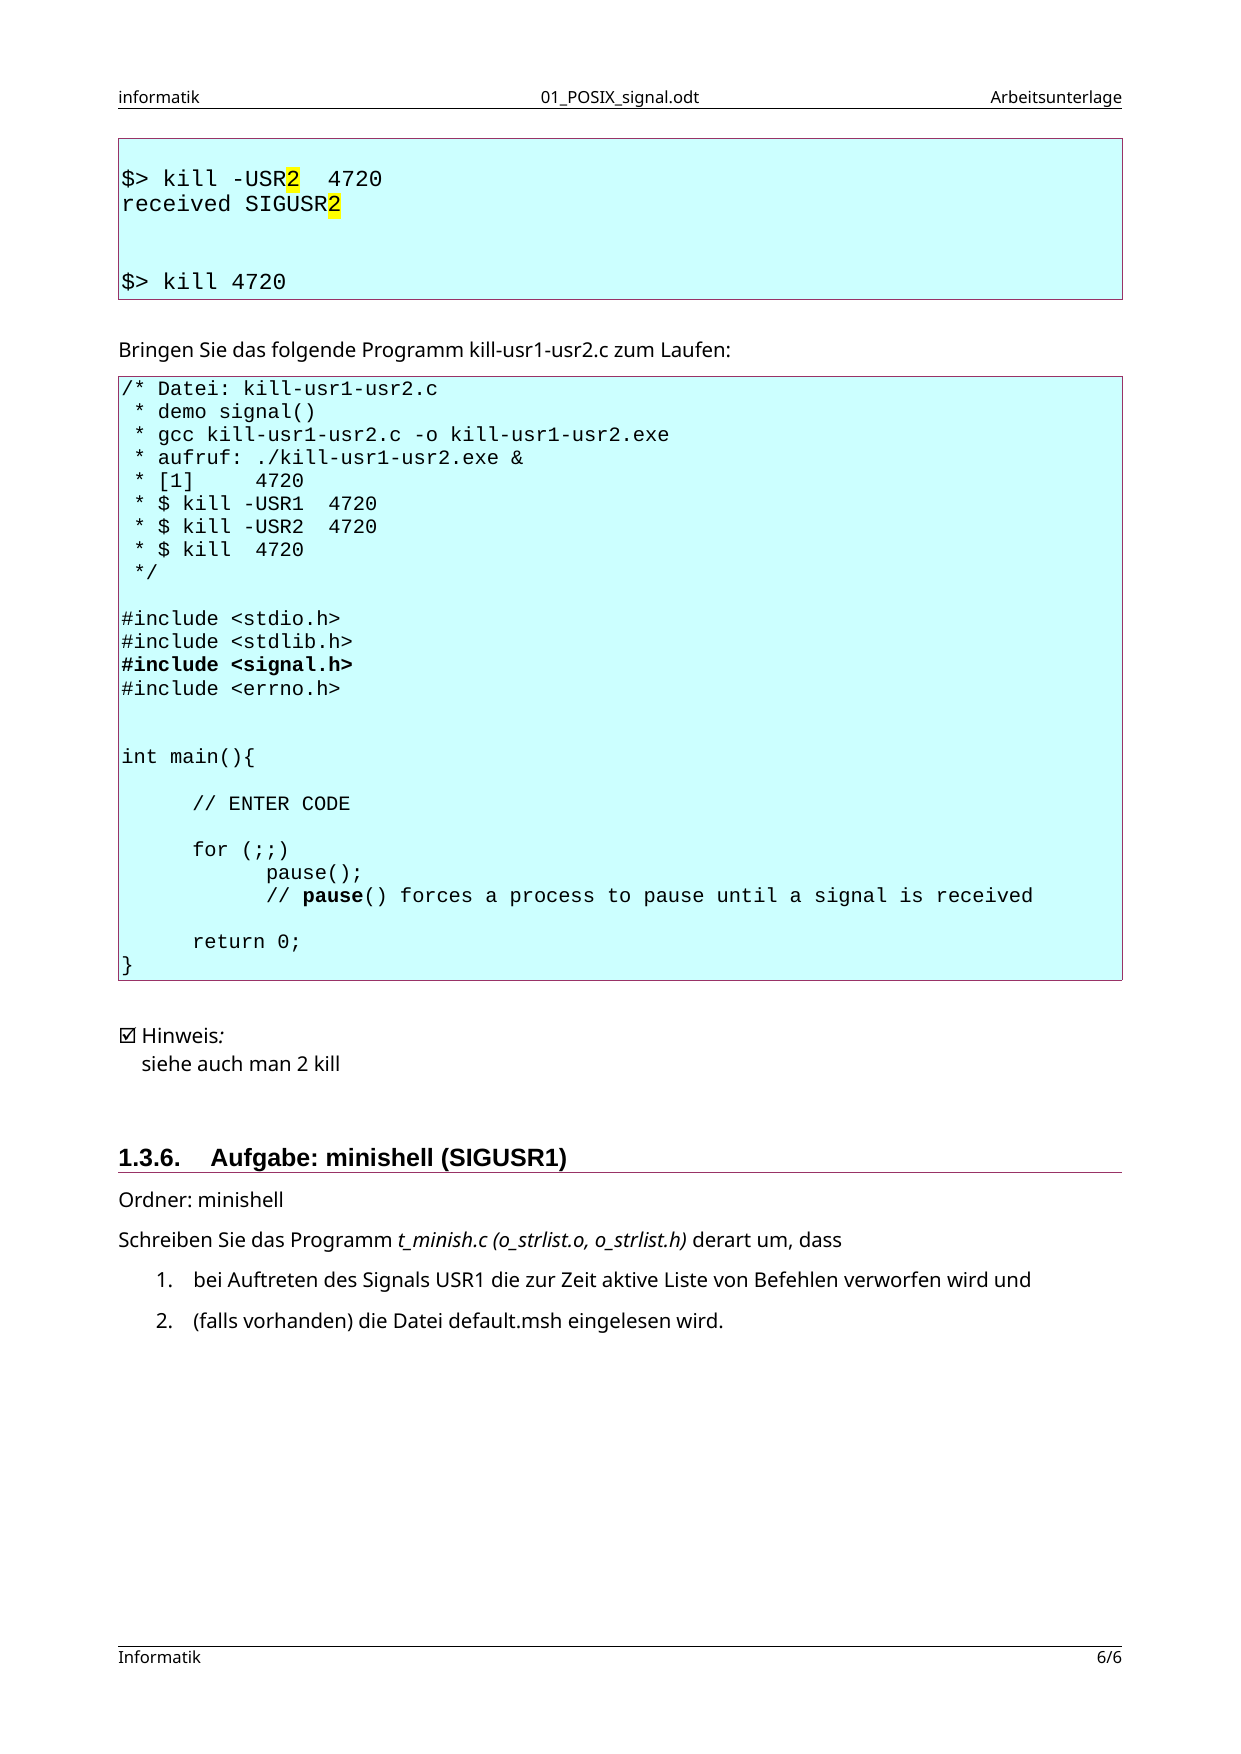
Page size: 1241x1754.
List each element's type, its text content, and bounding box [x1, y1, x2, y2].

text Ordner: minishell [118, 1185, 1122, 1213]
text } [119, 951, 1122, 980]
text // pause() forces a process to pause until a signal is received [119, 882, 1122, 928]
text // ENTER CODE for (;;) pause(); [119, 790, 1122, 882]
text return 0; [119, 928, 1122, 951]
list Hinweis: siehe auch man 2 kill [118, 1021, 1122, 1106]
text received SIGUSR2 [119, 190, 1122, 216]
list (falls vorhanden) die Datei default.msh eingelesen wird. [156, 1306, 1122, 1363]
text Bringen Sie das folgende Programm kill-usr1-usr2.c zum Laufen: [118, 336, 1122, 363]
subtitle Aufgabe: minishell (SIGUSR1) [118, 1143, 1122, 1172]
text /* Datei: kill-usr1-usr2.c * demo signal() * gcc kill-usr1-usr2.c -o kill-usr1-usr2.exe * aufruf: ./kill-usr1-usr2.exe & * [1] 4720 * $ kill -USR1 4720 * $ kill -USR2 4720 * $ kill 4720 */ #include <stdio.h> #include <stdlib.h> #include <signal.h> #include <errno.h> int main(){ [119, 377, 1122, 790]
text $> kill 4720 [119, 242, 1122, 299]
text $> kill -USR2 4720 [119, 164, 1122, 190]
list bei Auftreten des Signals USR1 die zur Zeit aktive Liste von Befehlen verworfen wird und [156, 1266, 1122, 1294]
text Schreiben Sie das Programm t_minish.c (o_strlist.o, o_strlist.h) derart um, dass [118, 1226, 1122, 1253]
